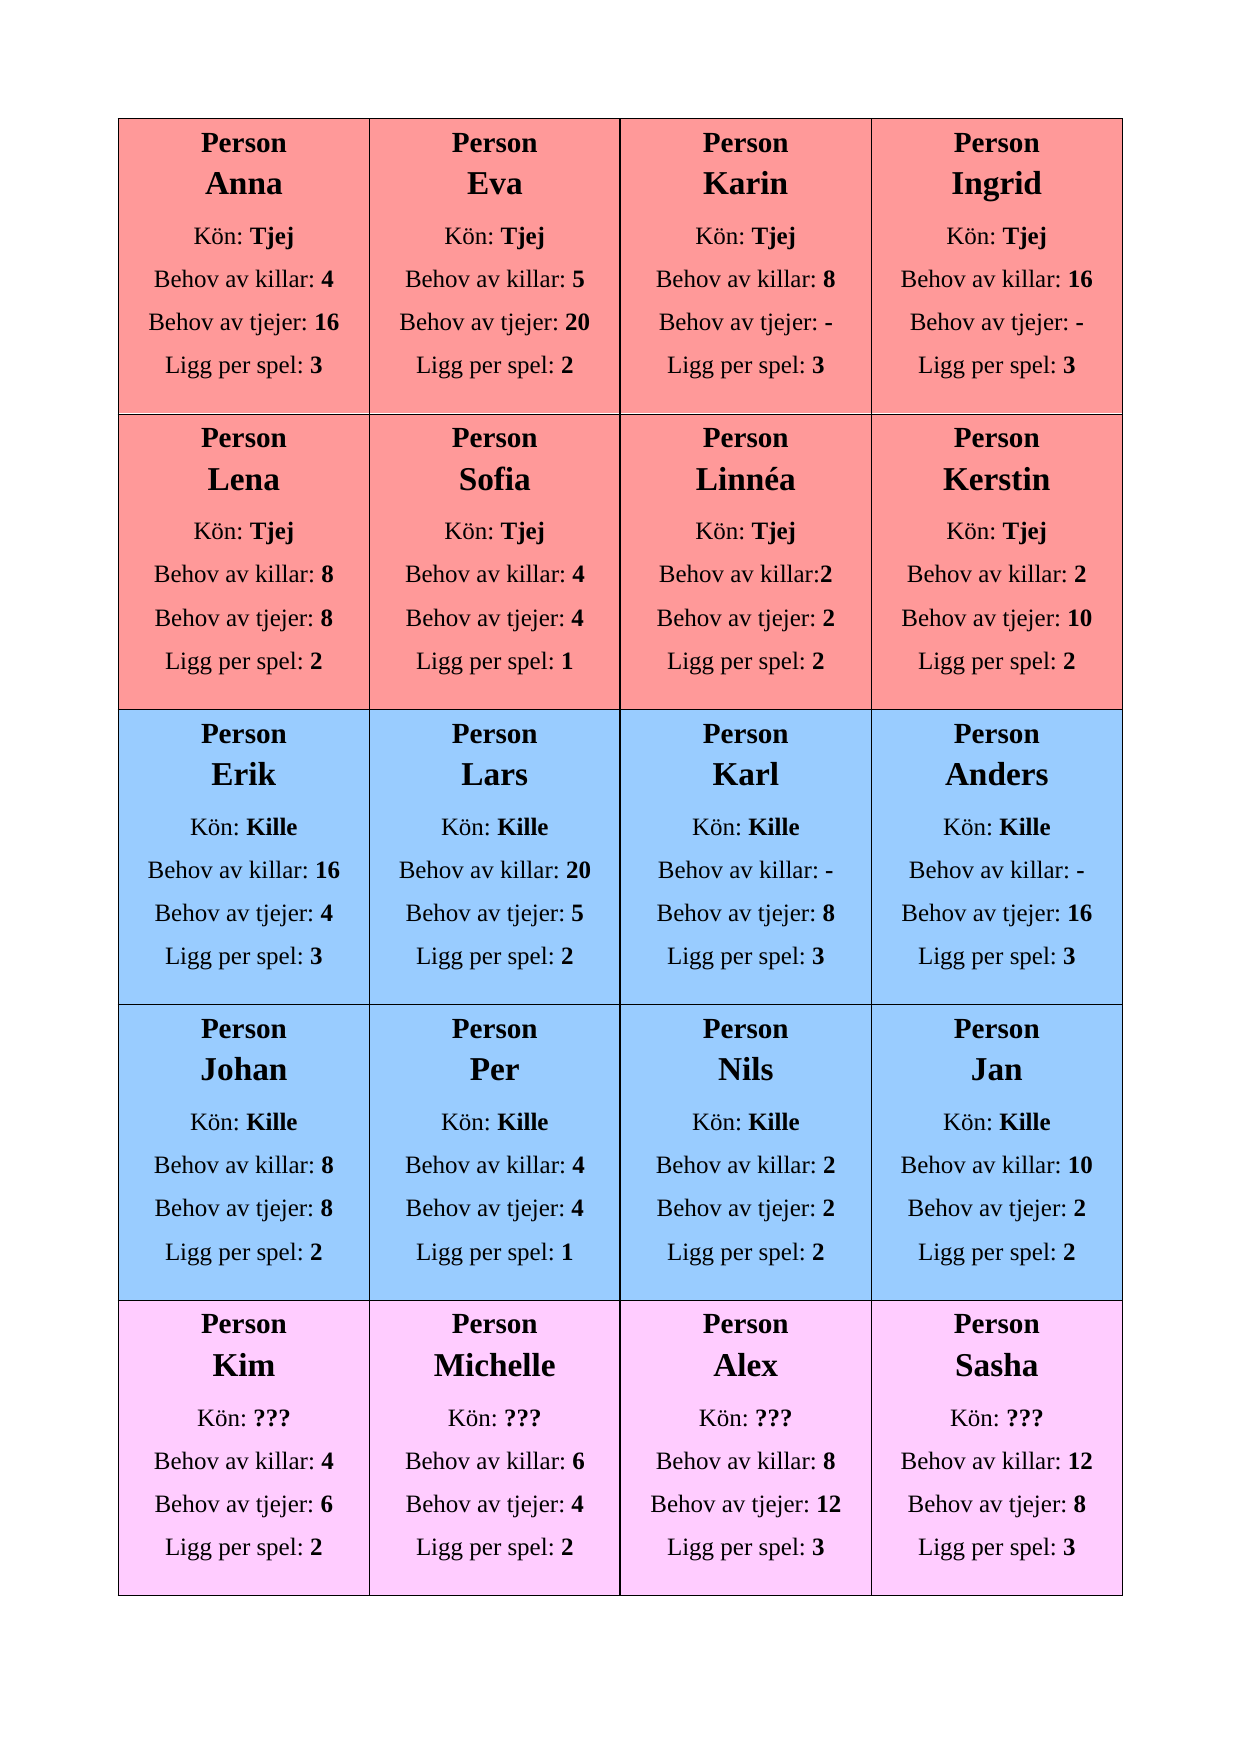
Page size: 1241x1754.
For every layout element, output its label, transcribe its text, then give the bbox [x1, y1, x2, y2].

table_header Person Ingrid Kön: Tjej Behov av killar: 16 Behov av tjejer: - Ligg per spel: 3 [872, 119, 1122, 413]
table_cell Person Jan Kön: Kille Behov av killar: 10 Behov av tjejer: 2 Ligg per spel: 2 [872, 1005, 1122, 1300]
table_cell Person Nils Kön: Kille Behov av killar: 2 Behov av tjejer: 2 Ligg per spel: 2 [621, 1005, 871, 1300]
table_header Person Eva Kön: Tjej Behov av killar: 5 Behov av tjejer: 20 Ligg per spel: 2 [370, 119, 619, 413]
table_cell Person Kim Kön: ??? Behov av killar: 4 Behov av tjejer: 6 Ligg per spel: 2 [119, 1301, 369, 1595]
table_cell Person Michelle Kön: ??? Behov av killar: 6 Behov av tjejer: 4 Ligg per spel: 2 [370, 1301, 619, 1595]
table_header Person Karin Kön: Tjej Behov av killar: 8 Behov av tjejer: - Ligg per spel: 3 [621, 119, 871, 413]
table_cell Person Linnéa Kön: Tjej Behov av killar:2 Behov av tjejer: 2 Ligg per spel: 2 [621, 415, 871, 709]
table_cell Person Sofia Kön: Tjej Behov av killar: 4 Behov av tjejer: 4 Ligg per spel: 1 [370, 415, 619, 709]
table_cell Person Karl Kön: Kille Behov av killar: - Behov av tjejer: 8 Ligg per spel: 3 [621, 710, 871, 1004]
table_cell Person Lars Kön: Kille Behov av killar: 20 Behov av tjejer: 5 Ligg per spel: 2 [370, 710, 619, 1004]
table_header Person Anna Kön: Tjej Behov av killar: 4 Behov av tjejer: 16 Ligg per spel: 3 [119, 119, 369, 413]
table_cell Person Anders Kön: Kille Behov av killar: - Behov av tjejer: 16 Ligg per spel: 3 [872, 710, 1122, 1004]
table_cell Person Lena Kön: Tjej Behov av killar: 8 Behov av tjejer: 8 Ligg per spel: 2 [119, 415, 369, 709]
table_cell Person Erik Kön: Kille Behov av killar: 16 Behov av tjejer: 4 Ligg per spel: 3 [119, 710, 369, 1004]
table_cell Person Kerstin Kön: Tjej Behov av killar: 2 Behov av tjejer: 10 Ligg per spel: 2 [872, 415, 1122, 709]
table_cell Person Per Kön: Kille Behov av killar: 4 Behov av tjejer: 4 Ligg per spel: 1 [370, 1005, 619, 1300]
table_cell Person Alex Kön: ??? Behov av killar: 8 Behov av tjejer: 12 Ligg per spel: 3 [621, 1301, 871, 1595]
table_cell Person Johan Kön: Kille Behov av killar: 8 Behov av tjejer: 8 Ligg per spel: 2 [119, 1005, 369, 1300]
table_cell Person Sasha Kön: ??? Behov av killar: 12 Behov av tjejer: 8 Ligg per spel: 3 [872, 1301, 1122, 1595]
